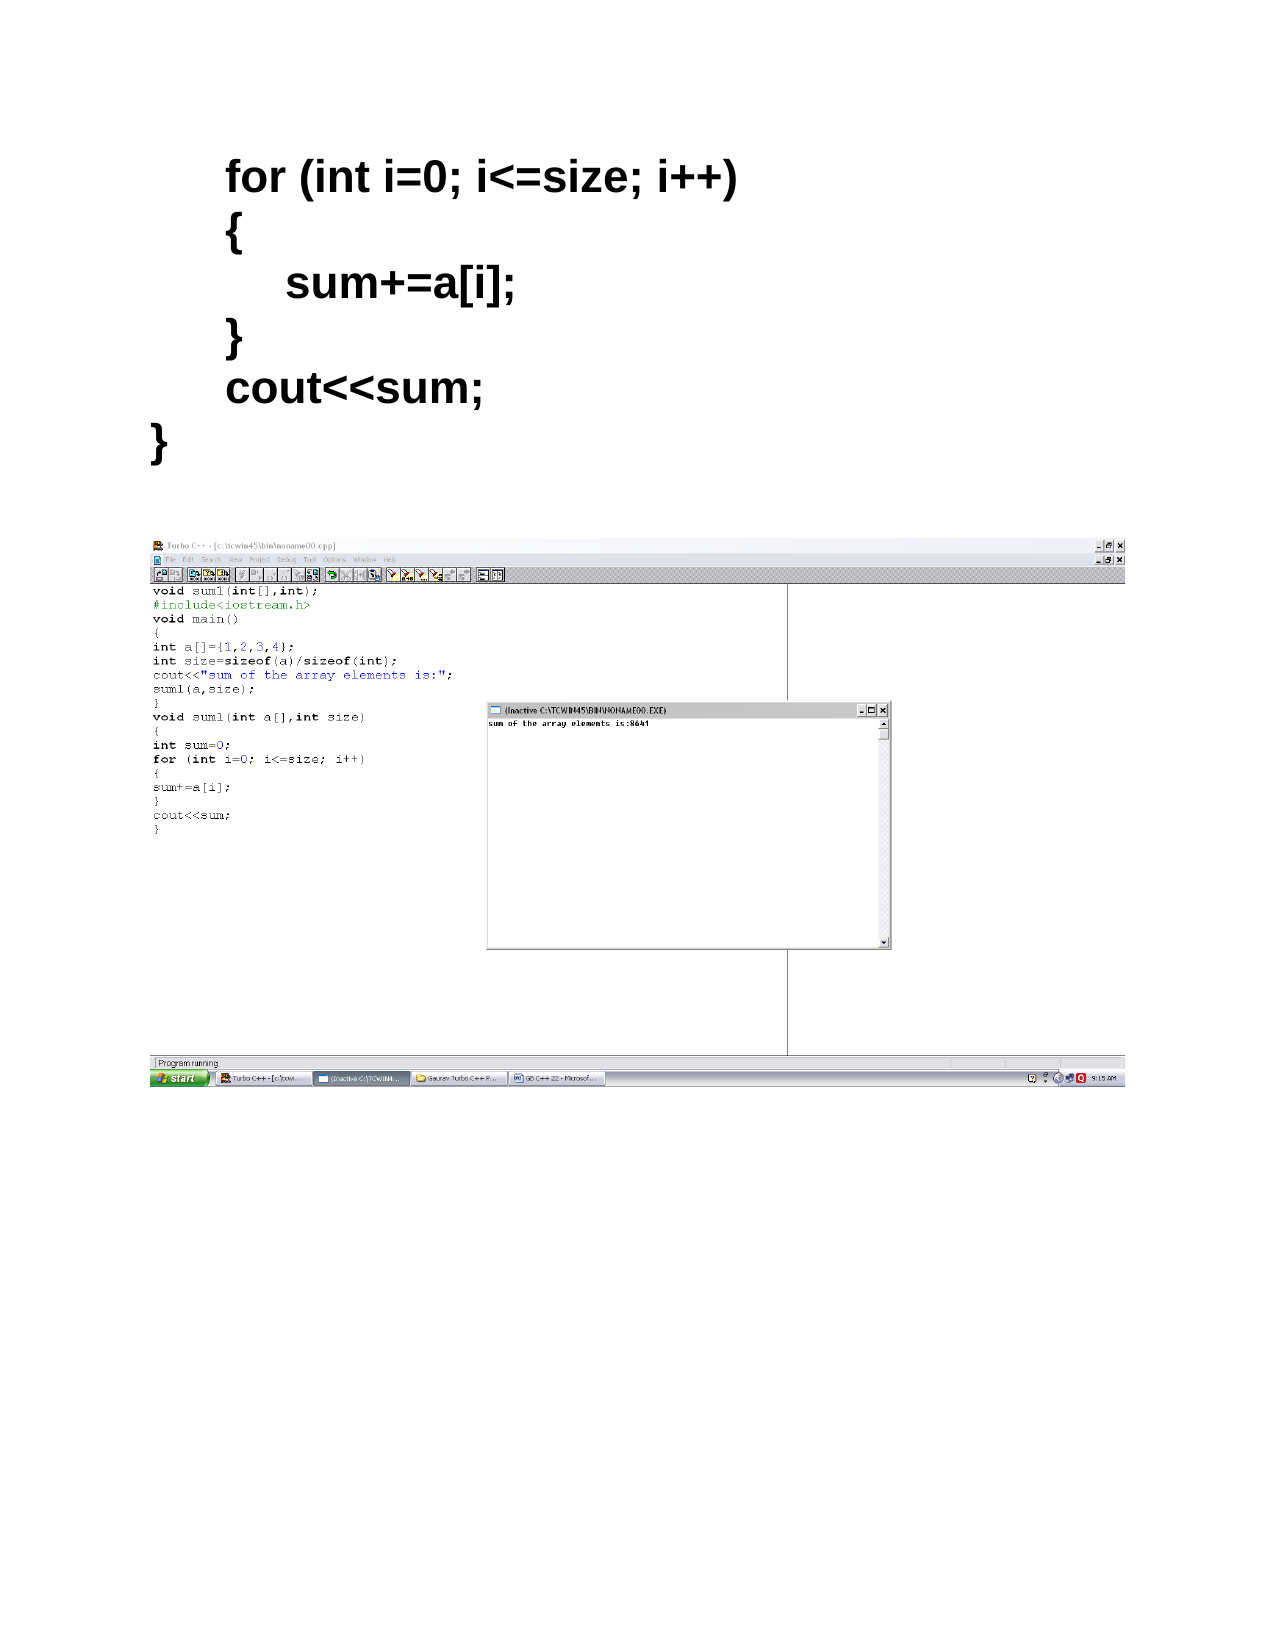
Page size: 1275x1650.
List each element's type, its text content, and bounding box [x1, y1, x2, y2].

text sum+=a[i]; [285, 255, 1125, 308]
text } [150, 413, 1125, 466]
text { [225, 203, 1125, 255]
picture [150, 538, 1125, 1087]
text cout<<sum; [225, 361, 1125, 413]
text } [225, 308, 1125, 361]
text for (int i=0; i<=size; i++) [225, 150, 1125, 203]
